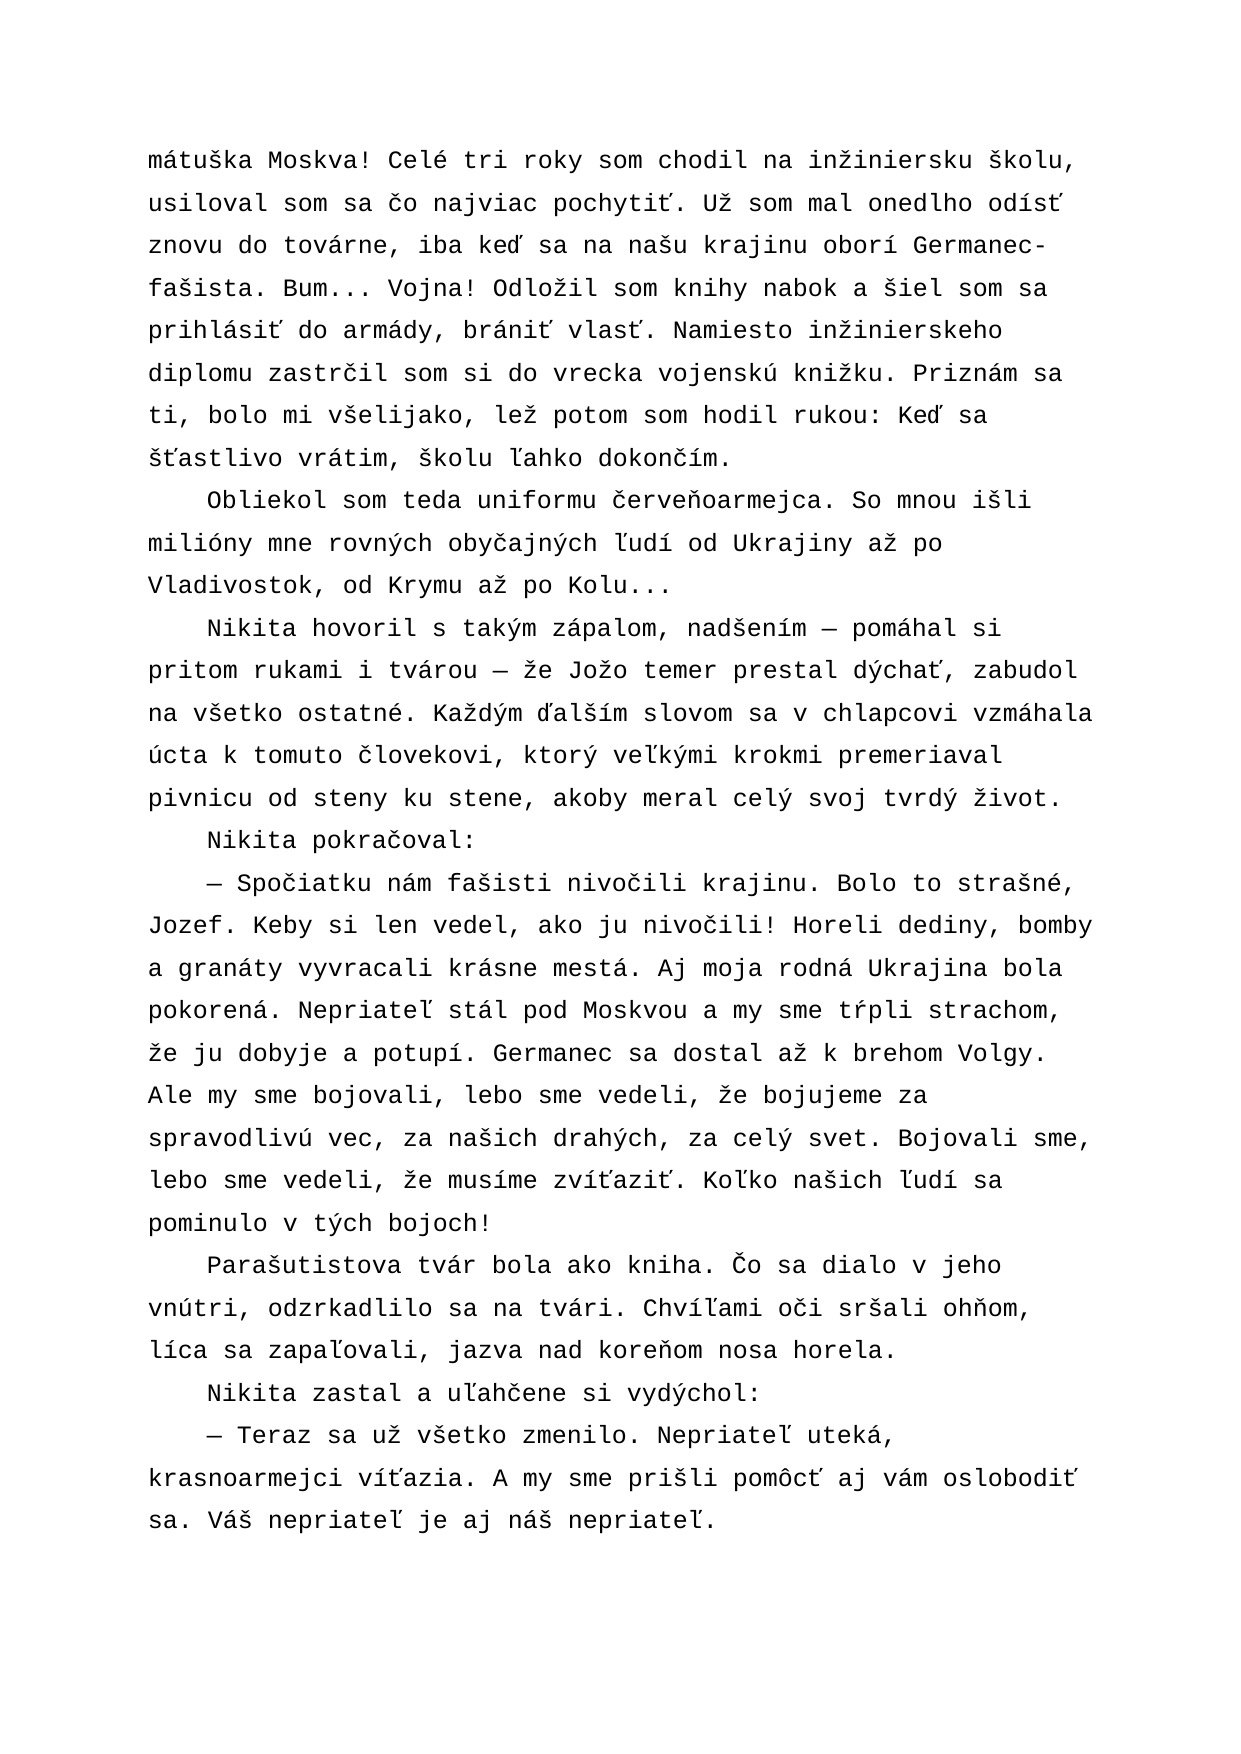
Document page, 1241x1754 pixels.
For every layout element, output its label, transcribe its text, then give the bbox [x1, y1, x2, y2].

text Nikita hovoril s takým zápalom, nadšením — pomáhal si pritom rukami i tvárou — že Jožo temer prestal dýchať, zabudol na všetko ostatné. Každým ďalším slovom sa v chlapcovi vzmáhala úcta k tomuto človekovi, ktorý veľkými krokmi premeriaval pivnicu od steny ku stene, akoby meral celý svoj tvrdý život. [148, 615, 1093, 813]
text Obliekol som teda uniformu červeňoarmejca. So mnou išli milióny mne rovných obyčajných ľudí od Ukrajiny až po Vladivostok, od Krymu až po Kolu... [148, 488, 1093, 601]
text — Teraz sa už všetko zmenilo. Nepriateľ uteká, krasnoarmejci víťazia. A my sme prišli pomôcť aj vám oslobodiť sa. Váš nepriateľ je aj náš nepriateľ. [148, 1423, 1093, 1536]
text Nikita pokračoval: [148, 828, 1093, 856]
text mátuška Moskva! Celé tri roky som chodil na inžiniersku školu, usiloval som sa čo najviac pochytiť. Už som mal onedlho odísť znovu do továrne, iba keď sa na našu krajinu oborí Germanec-fašista. Bum... Vojna! Odložil som knihy nabok a šiel som sa prihlásiť do armády, brániť vlasť. Namiesto inžinierskeho diplomu zastrčil som si do vrecka vojenskú knižku. Priznám sa ti, bolo mi všelijako, lež potom som hodil rukou: Keď sa šťastlivo vrátim, školu ľahko dokončím. [148, 148, 1093, 473]
text Parašutistova tvár bola ako kniha. Čo sa dialo v jeho vnútri, odzrkadlilo sa na tvári. Chvíľami oči sršali ohňom, líca sa zapaľovali, jazva nad koreňom nosa horela. [148, 1253, 1093, 1366]
text — Spočiatku nám fašisti nivočili krajinu. Bolo to strašné, Jozef. Keby si len vedel, ako ju nivočili! Horeli dediny, bomby a granáty vyvracali krásne mestá. Aj moja rodná Ukrajina bola pokorená. Nepriateľ stál pod Moskvou a my sme tŕpli strachom, že ju dobyje a potupí. Germanec sa dostal až k brehom Volgy. Ale my sme bojovali, lebo sme vedeli, že bojujeme za spravodlivú vec, za našich drahých, za celý svet. Bojovali sme, lebo sme vedeli, že musíme zvíťaziť. Koľko našich ľudí sa pominulo v tých bojoch! [148, 870, 1093, 1238]
text Nikita zastal a uľahčene si vydýchol: [148, 1380, 1093, 1408]
